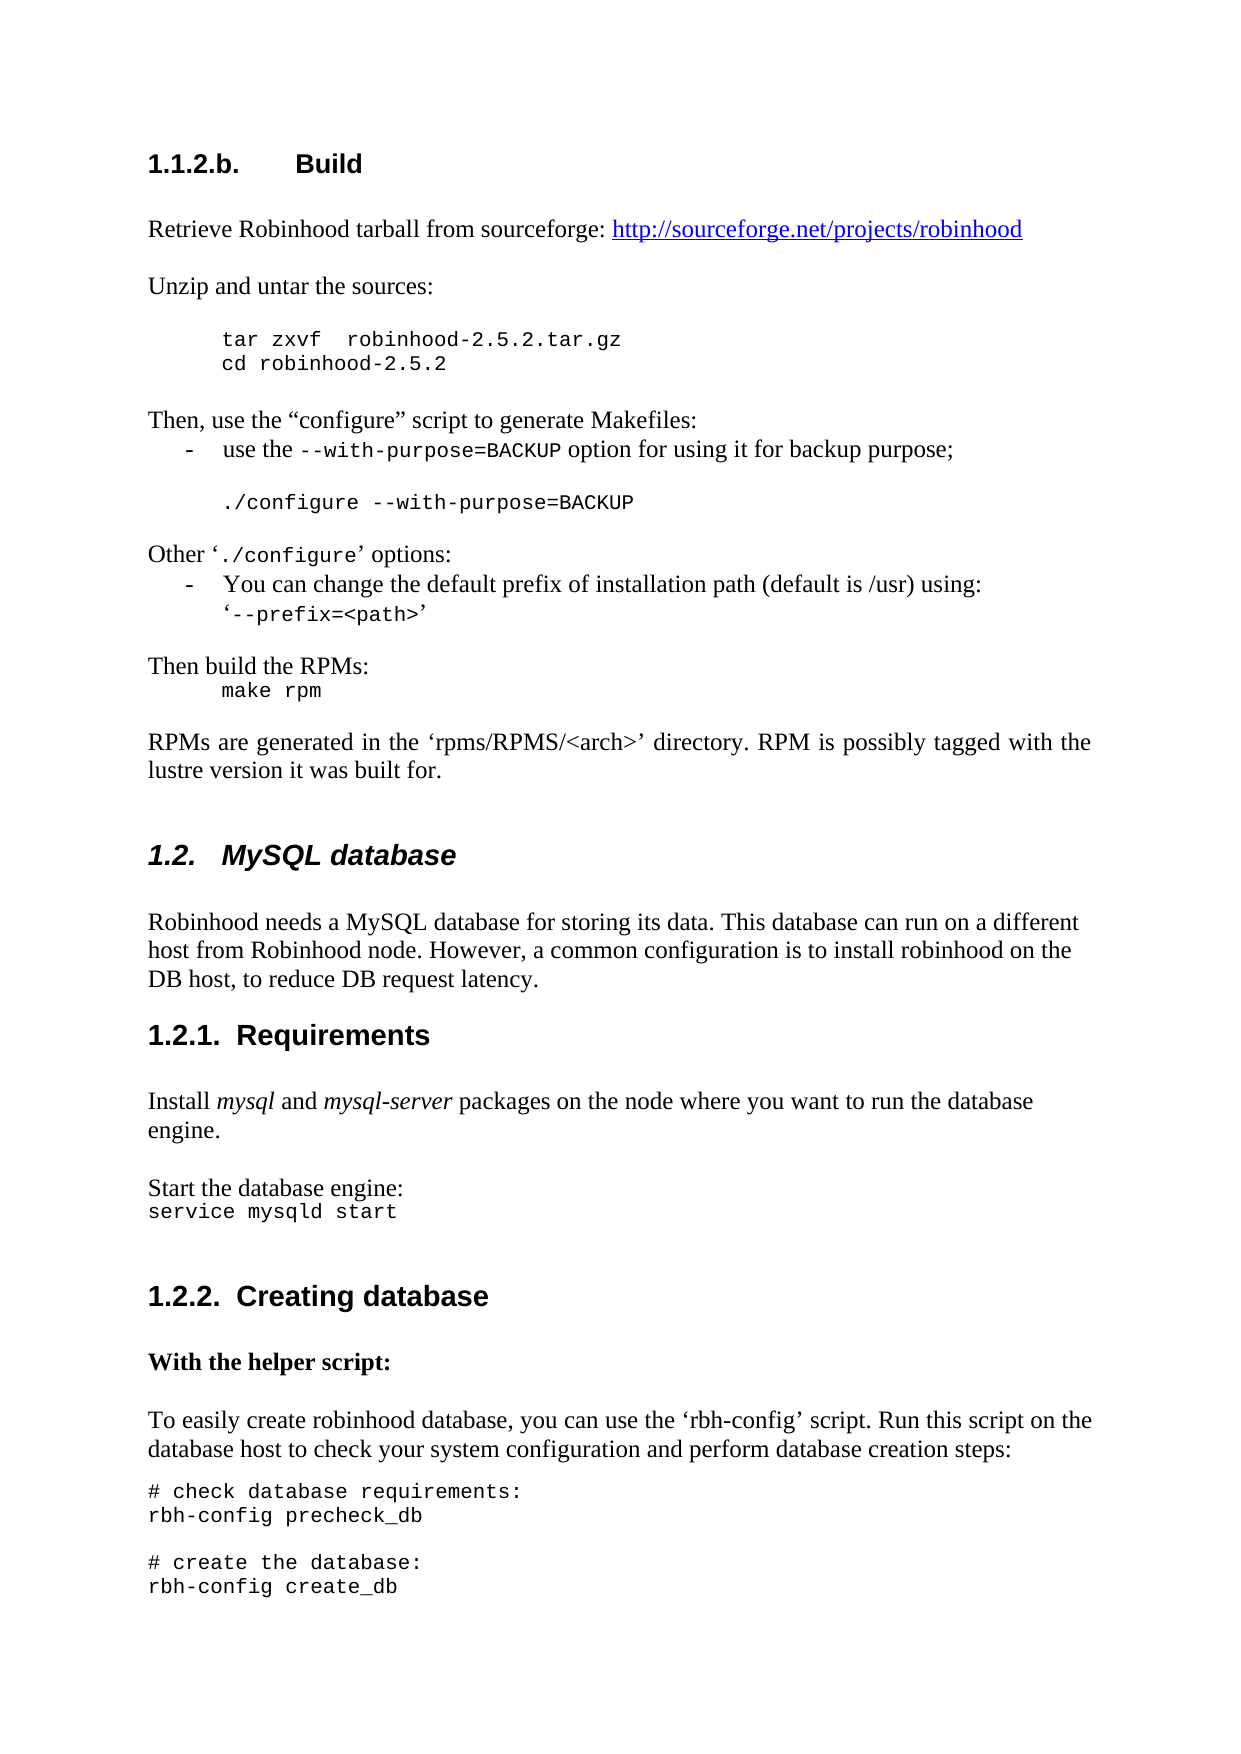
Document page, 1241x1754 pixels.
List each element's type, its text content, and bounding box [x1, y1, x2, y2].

text With the helper script: [148, 1347, 1093, 1376]
subtitle MySQL database [148, 838, 1093, 872]
list use the --with-purpose=BACKUP option for using it for backup purpose; [185, 434, 1093, 492]
text RPMs are generated in the ‘rpms/RPMS/<arch>’ directory. RPM is possibly tagged with the lustre version it was built for. [148, 727, 1093, 784]
text tar zxvf robinhood-2.5.2.tar.gz [148, 329, 1093, 352]
subtitle Build [148, 148, 1093, 179]
text Retrieve Robinhood tarball from sourceforge: http://sourceforge.net/projects/robinhood [148, 214, 1093, 243]
text To easily create robinhood database, you can use the ‘rbh-config’ script. Run this script on the database host to check your system configuration and perform database creation steps: [148, 1405, 1093, 1462]
list You can change the default prefix of installation path (default is /usr) using: ‘--prefix=<path>’ [185, 569, 1093, 627]
text rbh-config create_db [148, 1576, 1093, 1599]
subtitle Requirements [148, 1018, 1093, 1051]
text Then build the RPMs: [148, 651, 1093, 679]
text Other ‘./configure’ options: [148, 539, 1093, 569]
subtitle Creating database [148, 1279, 1093, 1312]
text Start the database engine: service mysqld start [148, 1173, 1093, 1225]
text # create the database: [148, 1528, 1093, 1576]
text ./configure --with-purpose=BACKUP [148, 492, 1093, 516]
text # check database requirements: [148, 1481, 1093, 1505]
text cd robinhood-2.5.2 [148, 352, 1093, 376]
text Install mysql and mysql-server packages on the node where you want to run the database engine. [148, 1086, 1093, 1144]
text make rpm [148, 679, 1093, 703]
text Then, use the “configure” script to generate Makefiles: [148, 405, 1093, 434]
text rbh-config precheck_db [148, 1505, 1093, 1528]
text Unzip and untar the sources: [148, 271, 1093, 300]
text Robinhood needs a MySQL database for storing its data. This database can run on a different host from Robinhood node. However, a common configuration is to install robinhood on the DB host, to reduce DB request latency. [148, 907, 1093, 993]
